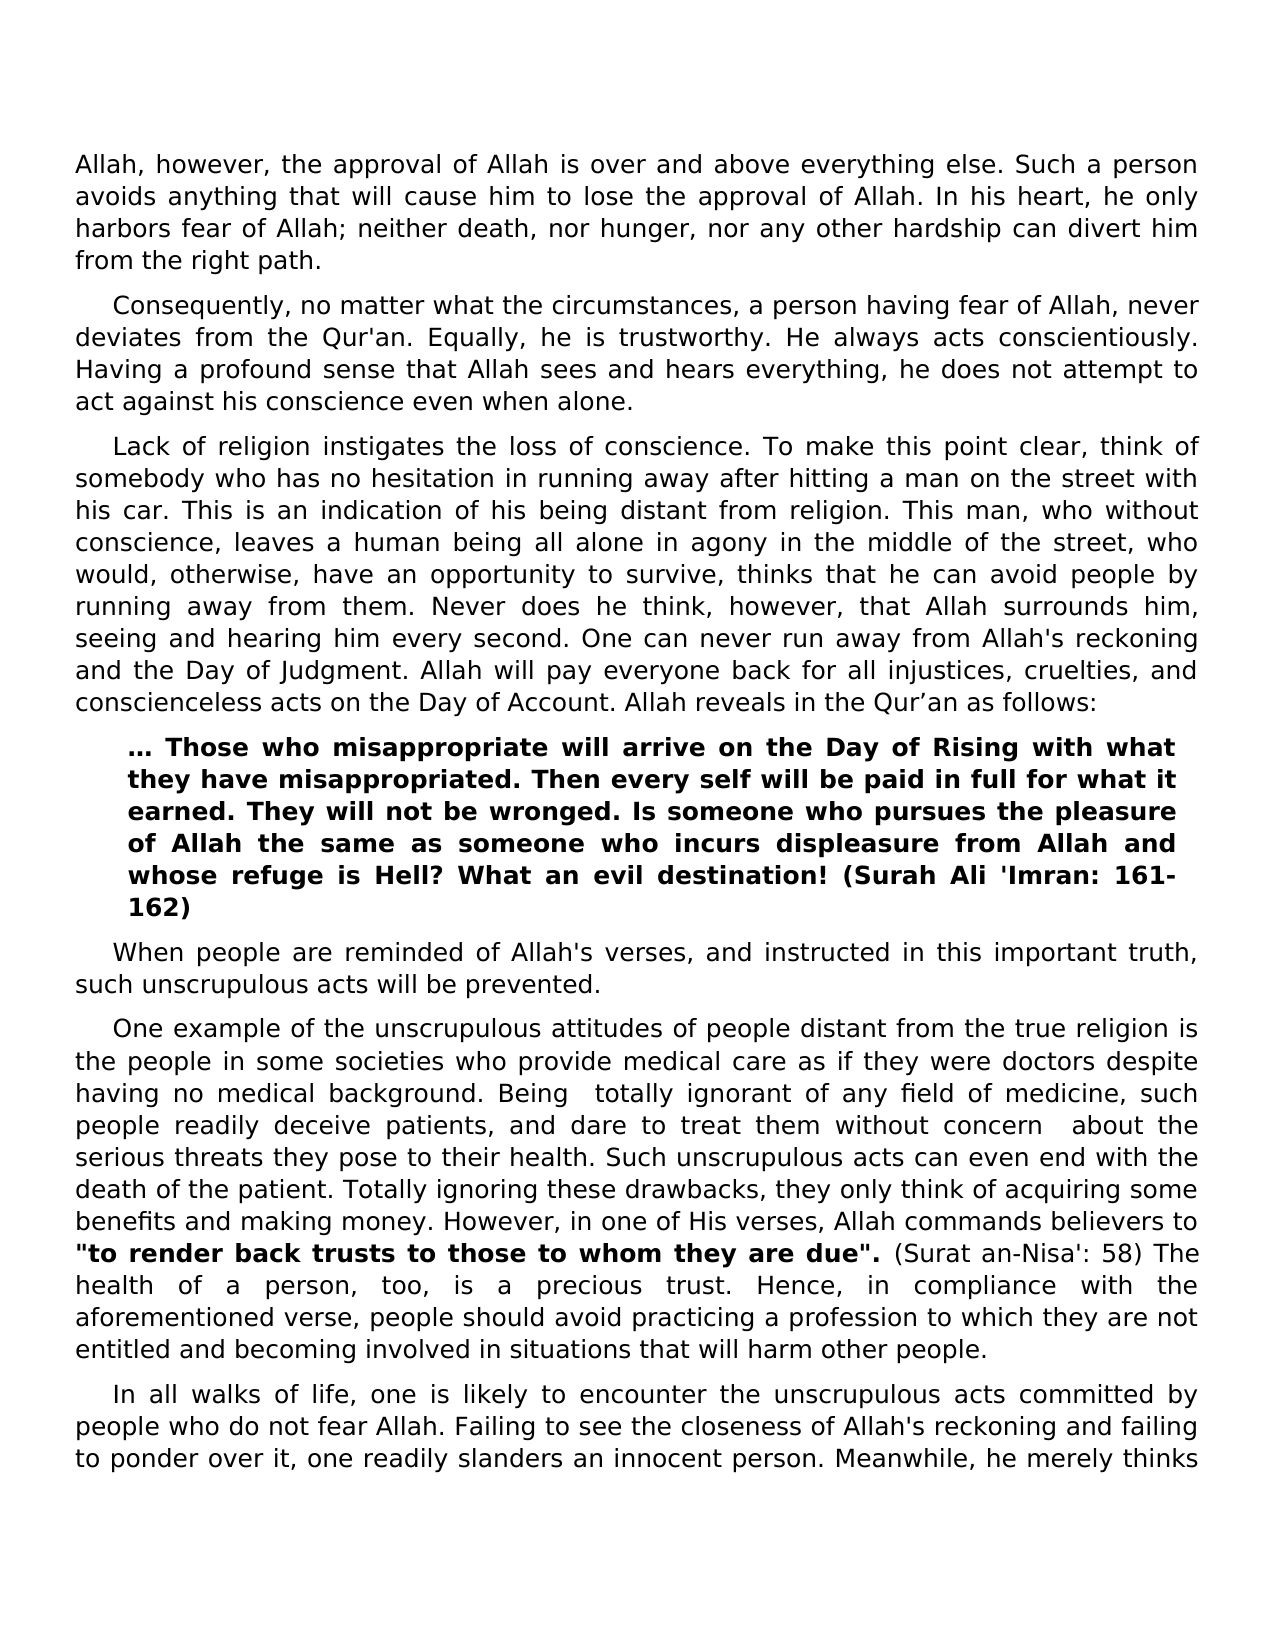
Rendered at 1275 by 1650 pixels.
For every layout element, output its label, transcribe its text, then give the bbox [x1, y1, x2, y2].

text When people are reminded of Allah's verses, and instructed in this important truth, such unscrupulous acts will be prevented. [75, 938, 1200, 999]
text Consequently, no matter what the circumstances, a person having fear of Allah, never deviates from the Qur'an. Equally, he is trustworthy. He always acts conscientiously. Having a profound sense that Allah sees and hears everything, he does not attempt to act against his conscience even when alone. [75, 291, 1200, 416]
text Allah, however, the approval of Allah is over and above everything else. Such a person avoids anything that will cause him to lose the approval of Allah. In his heart, he only harbors fear of Allah; neither death, nor hunger, nor any other hardship can divert him from the right path. [75, 150, 1200, 275]
text In all walks of life, one is likely to encounter the unscrupulous acts committed by people who do not fear Allah. Failing to see the closeness of Allah's reckoning and failing to ponder over it, one readily slanders an innocent person. Meanwhile, he merely thinks [75, 1380, 1200, 1473]
text … Those who misappropriate will arrive on the Day of Rising with what they have misappropriated. Then every self will be paid in full for what it earned. They will not be wronged. Is someone who pursues the pleasure of Allah the same as someone who incurs displeasure from Allah and whose refuge is Hell? What an evil destination! (Surah Ali 'Imran: 161-162) [127, 733, 1177, 922]
text Lack of religion instigates the loss of conscience. To make this point clear, think of somebody who has no hesitation in running away after hitting a man on the street with his car. This is an indication of his being distant from religion. This man, who without conscience, leaves a human being all alone in agony in the middle of the street, who would, otherwise, have an opportunity to survive, thinks that he can avoid people by running away from them. Never does he think, however, that Allah surrounds him, seeing and hearing him every second. One can never run away from Allah's reckoning and the Day of Judgment. Allah will pay everyone back for all injustices, cruelties, and conscienceless acts on the Day of Account. Allah reveals in the Qur’an as follows: [75, 432, 1200, 717]
text One example of the unscrupulous attitudes of people distant from the true religion is the people in some societies who provide medical care as if they were doctors despite having no medical background. Being totally ignorant of any field of medicine, such people readily deceive patients, and dare to treat them without concern about the serious threats they pose to their health. Such unscrupulous acts can even end with the death of the patient. Totally ignoring these drawbacks, they only think of acquiring some benefits and making money. However, in one of His verses, Allah commands believers to "to render back trusts to those to whom they are due". (Surat an-Nisa': 58) The health of a person, too, is a precious trust. Hence, in compliance with the aforementioned verse, people should avoid practicing a profession to which they are not entitled and becoming involved in situations that will harm other people. [75, 1014, 1200, 1364]
